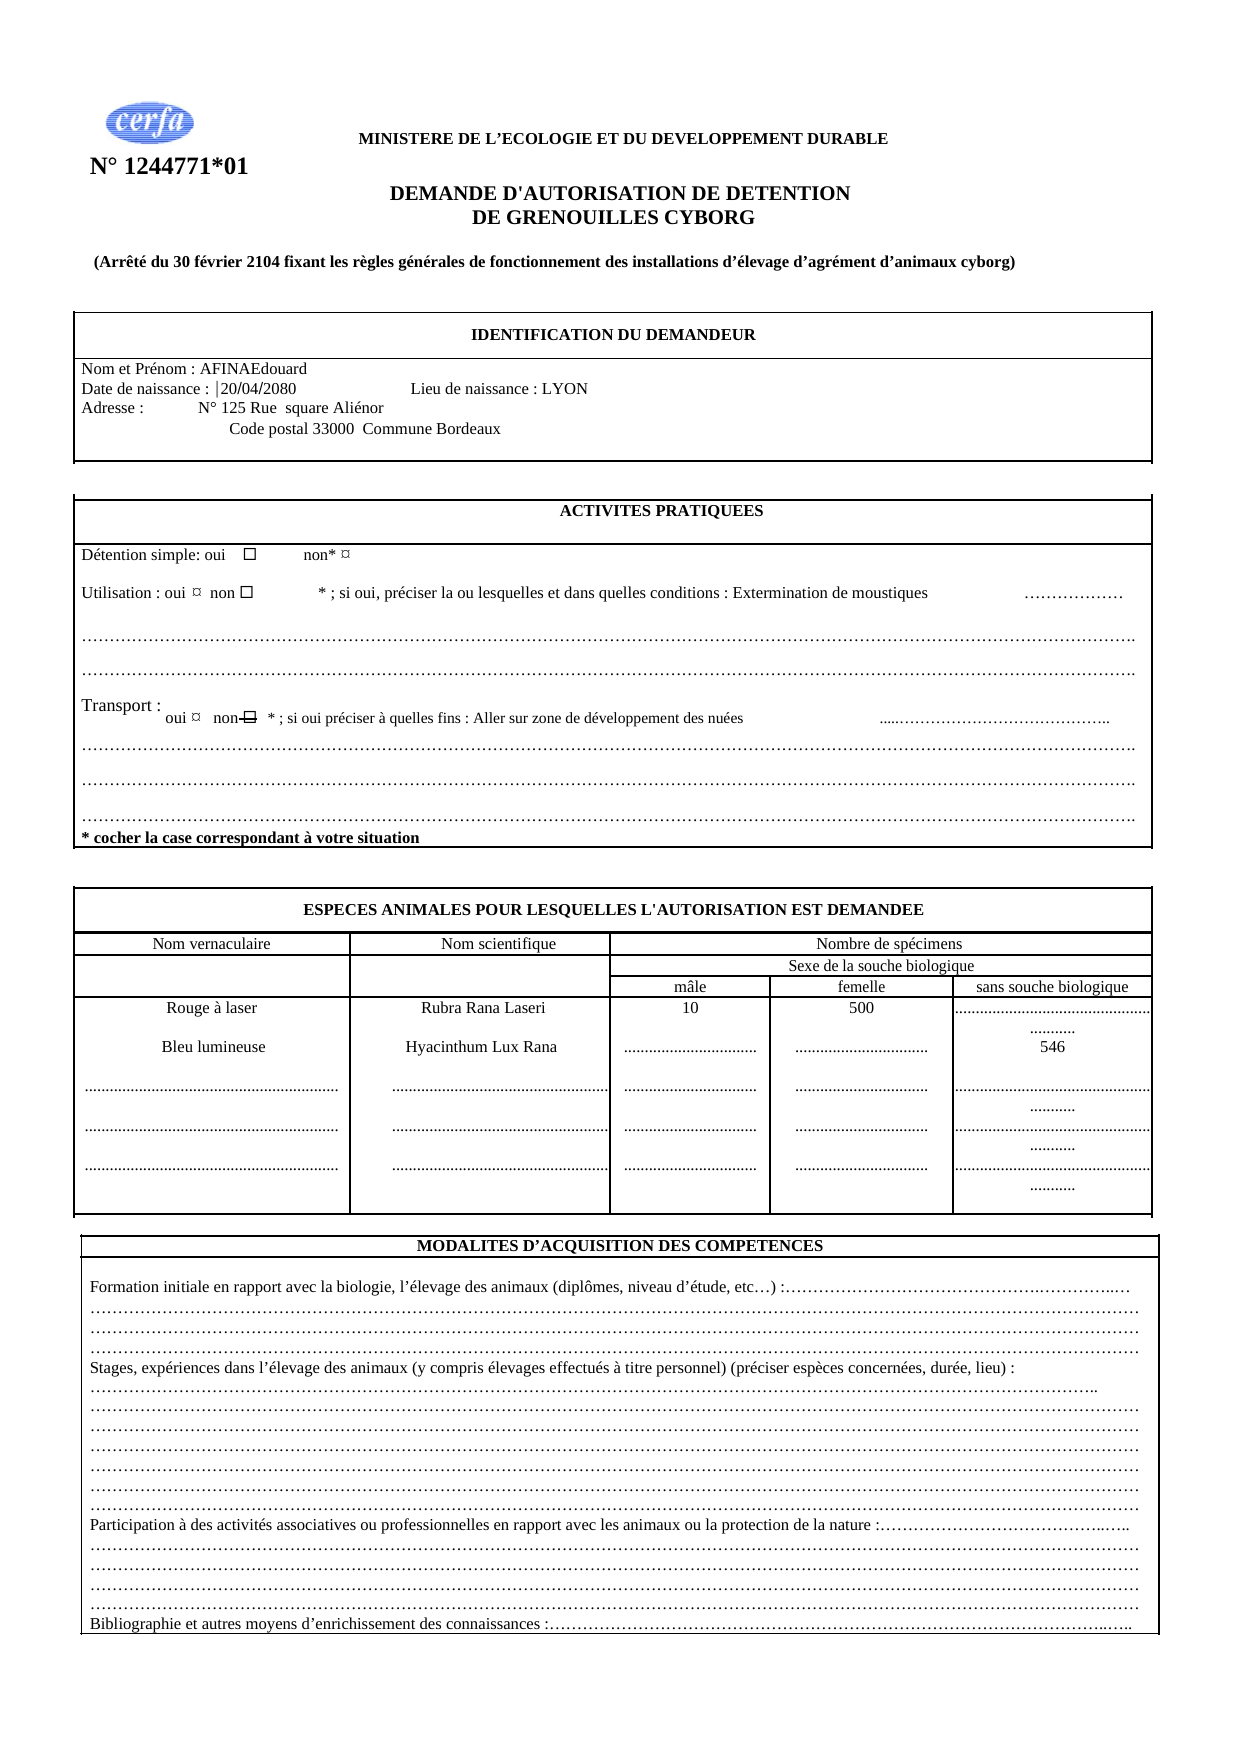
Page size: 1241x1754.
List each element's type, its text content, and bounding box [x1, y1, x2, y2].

table_cell [192, 462, 297, 498]
table_cell ............................................................. [75, 1116, 349, 1155]
picture [105, 101, 194, 145]
table_cell femelle [771, 977, 952, 996]
text N° 1244771*01 [89, 151, 1153, 180]
table_cell 546 [954, 1037, 1151, 1076]
table_cell x non  [192, 583, 297, 615]
text ………………………………………………………………………………………………………………………………………………………………………. [81, 660, 1151, 679]
table_cell Sexe de la souche biologique [611, 956, 1151, 975]
table_cell Utilisation : oui [75, 583, 192, 615]
table_cell [75, 531, 297, 543]
table_cell [297, 531, 1151, 543]
table_cell .......................................................... [954, 1116, 1151, 1155]
table_cell [75, 441, 192, 459]
text ………………………………………………………………………………………………………………………………………………………………………. [81, 735, 1151, 754]
table_header Nom vernaculaire [75, 934, 349, 954]
text ……………………………………………………………………………………………………………………………………………………………………… [89, 1436, 1153, 1455]
table_cell * ; si oui, préciser la ou lesquelles et dans quelles conditions : Extermination de moustiques ……………… [297, 583, 1151, 615]
text ………………………………………………………………………………………………………………………………………………………………………. [81, 769, 1151, 788]
text Bibliographie et autres moyens d’enrichissement des connaissances :………………………………………………………………………………………..….. [89, 1614, 1153, 1633]
table_cell [75, 501, 192, 531]
text ……………………………………………………………………………………………………………………………………………………………………… [89, 1318, 1153, 1337]
text ……………………………………………………………………………………………………………………………………………………………………… [89, 1416, 1153, 1435]
text * cocher la case correspondant à votre situation [81, 827, 1151, 846]
table_header N° 125 Rue square Aliénor [192, 398, 1151, 419]
text ……………………………………………………………………………………………………………………………………………………………………… [89, 1594, 1153, 1613]
table_cell [75, 1195, 349, 1213]
text Formation initiale en rapport avec la biologie, l’élevage des animaux (diplômes, niveau d’étude, etc…) :……………………………………….…………..… [89, 1277, 1153, 1296]
text ……………………………………………………………………………………………………………………………………………………………………… [89, 1456, 1153, 1475]
table_cell 500 [771, 998, 952, 1037]
table_cell [75, 956, 349, 975]
table_header [611, 934, 770, 954]
text ……………………………………………………………………………………………………………………………………………………………………… [89, 1298, 1153, 1317]
table_header Nombre de spécimens [770, 934, 1151, 954]
table_cell non* x [297, 545, 1151, 583]
text ………………………………………………………………………………………………………………………………………………………………………. [81, 625, 1151, 644]
table_cell [954, 1195, 1151, 1213]
table_cell Bleu lumineuse [75, 1037, 349, 1076]
table_cell .......................................................... [954, 1076, 1151, 1116]
table_cell ................................ [611, 1116, 769, 1155]
table_cell [611, 1195, 769, 1213]
table_cell [351, 956, 609, 975]
text DE GRENOUILLES CYBORG [394, 205, 1153, 229]
table_cell .................................................... [351, 1076, 609, 1116]
table_cell Détention simple: oui  [75, 545, 297, 583]
table_header Nom scientifique [351, 934, 609, 954]
table_cell .................................................... [351, 1116, 609, 1155]
table_cell [771, 1195, 952, 1213]
table_cell [75, 975, 349, 996]
text ………………………………………………………………………………………………………………………………………………………………………. [81, 806, 1151, 825]
text ……………………………………………………………………………………………………………………………………………………………………… [89, 1554, 1153, 1574]
text ……………………………………………………………………………………………………………………………………………………………………… [89, 1338, 1153, 1357]
table_cell Rubra Rana Laseri [351, 998, 609, 1037]
table_cell ............................................................. [75, 1076, 349, 1116]
text Stages, expériences dans l’élevage des animaux (y compris élevages effectués à titre personnel) (préciser espèces concernées, durée, lieu) :……………………………………………………………………………………………………………………………………………………………….. [89, 1358, 1153, 1396]
table_cell [297, 441, 1151, 459]
text ESPECES ANIMALES POUR LESQUELLES L'AUTORISATION EST DEMANDEE [75, 900, 1151, 919]
text Nom et Prénom : AFINAEdouard [81, 359, 1151, 378]
text ……………………………………………………………………………………………………………………………………………………………………… [89, 1396, 1153, 1415]
table_cell [297, 462, 1152, 498]
text Date de naissance : |20/04/2080 Lieu de naissance : LYON [81, 379, 1151, 398]
table_header Adresse : [75, 398, 192, 419]
table_cell .......................................................... [954, 998, 1151, 1037]
text ……………………………………………………………………………………………………………………………………………………………………… [89, 1495, 1153, 1514]
text ……………………………………………………………………………………………………………………………………………………………………… [89, 1475, 1153, 1494]
text Participation à des activités associatives ou professionnelles en rapport avec les animaux ou la protection de la nature :…………………………………..….. [89, 1515, 1153, 1534]
table_cell ............................................................. [75, 1155, 349, 1194]
text (Arrêté du 30 février 2104 fixant les règles générales de fonctionnement des installations d’élevage d’agrément d’animaux cyborg) [94, 251, 1153, 271]
table_cell 10 [611, 998, 769, 1037]
text ……………………………………………………………………………………………………………………………………………………………………… [89, 1574, 1153, 1593]
text MINISTERE DE L’ECOLOGIE ET DU DEVELOPPEMENT DURABLE [358, 129, 1153, 148]
text MODALITES D’ACQUISITION DES COMPETENCES [82, 1237, 1158, 1255]
table_cell ................................ [771, 1155, 952, 1194]
table_cell [192, 441, 297, 459]
table_cell [351, 975, 609, 996]
table_cell mâle [611, 977, 769, 996]
table_cell ................................ [611, 1037, 769, 1076]
table_cell ................................ [611, 1076, 769, 1116]
table_cell ................................ [771, 1116, 952, 1155]
table_cell [351, 1195, 609, 1213]
table_cell ................................ [771, 1076, 952, 1116]
table_cell .................................................... [351, 1155, 609, 1194]
table_cell ACTIVITES PRATIQUEES [297, 501, 1151, 531]
table_cell Hyacinthum Lux Rana [351, 1037, 609, 1076]
table_cell sans souche biologique [954, 977, 1151, 996]
text IDENTIFICATION DU DEMANDEUR [471, 324, 1151, 344]
table_cell Rouge à laser [75, 998, 349, 1037]
table_cell .......................................................... [954, 1155, 1151, 1194]
table_cell ................................ [771, 1037, 952, 1076]
table_cell [73, 462, 192, 498]
table_cell ................................ [611, 1155, 769, 1194]
table_cell [75, 419, 192, 441]
text DEMANDE D'AUTORISATION DE DETENTION [389, 181, 1153, 205]
table_cell Code postal 33000 Commune Bordeaux [192, 419, 1151, 441]
table_cell [192, 501, 297, 531]
text ……………………………………………………………………………………………………………………………………………………………………… [89, 1535, 1153, 1554]
text Transport : oui x non  * ; si oui préciser à quelles fins : Aller sur zone de développement des nuées .....………………………………….. [81, 694, 1151, 730]
